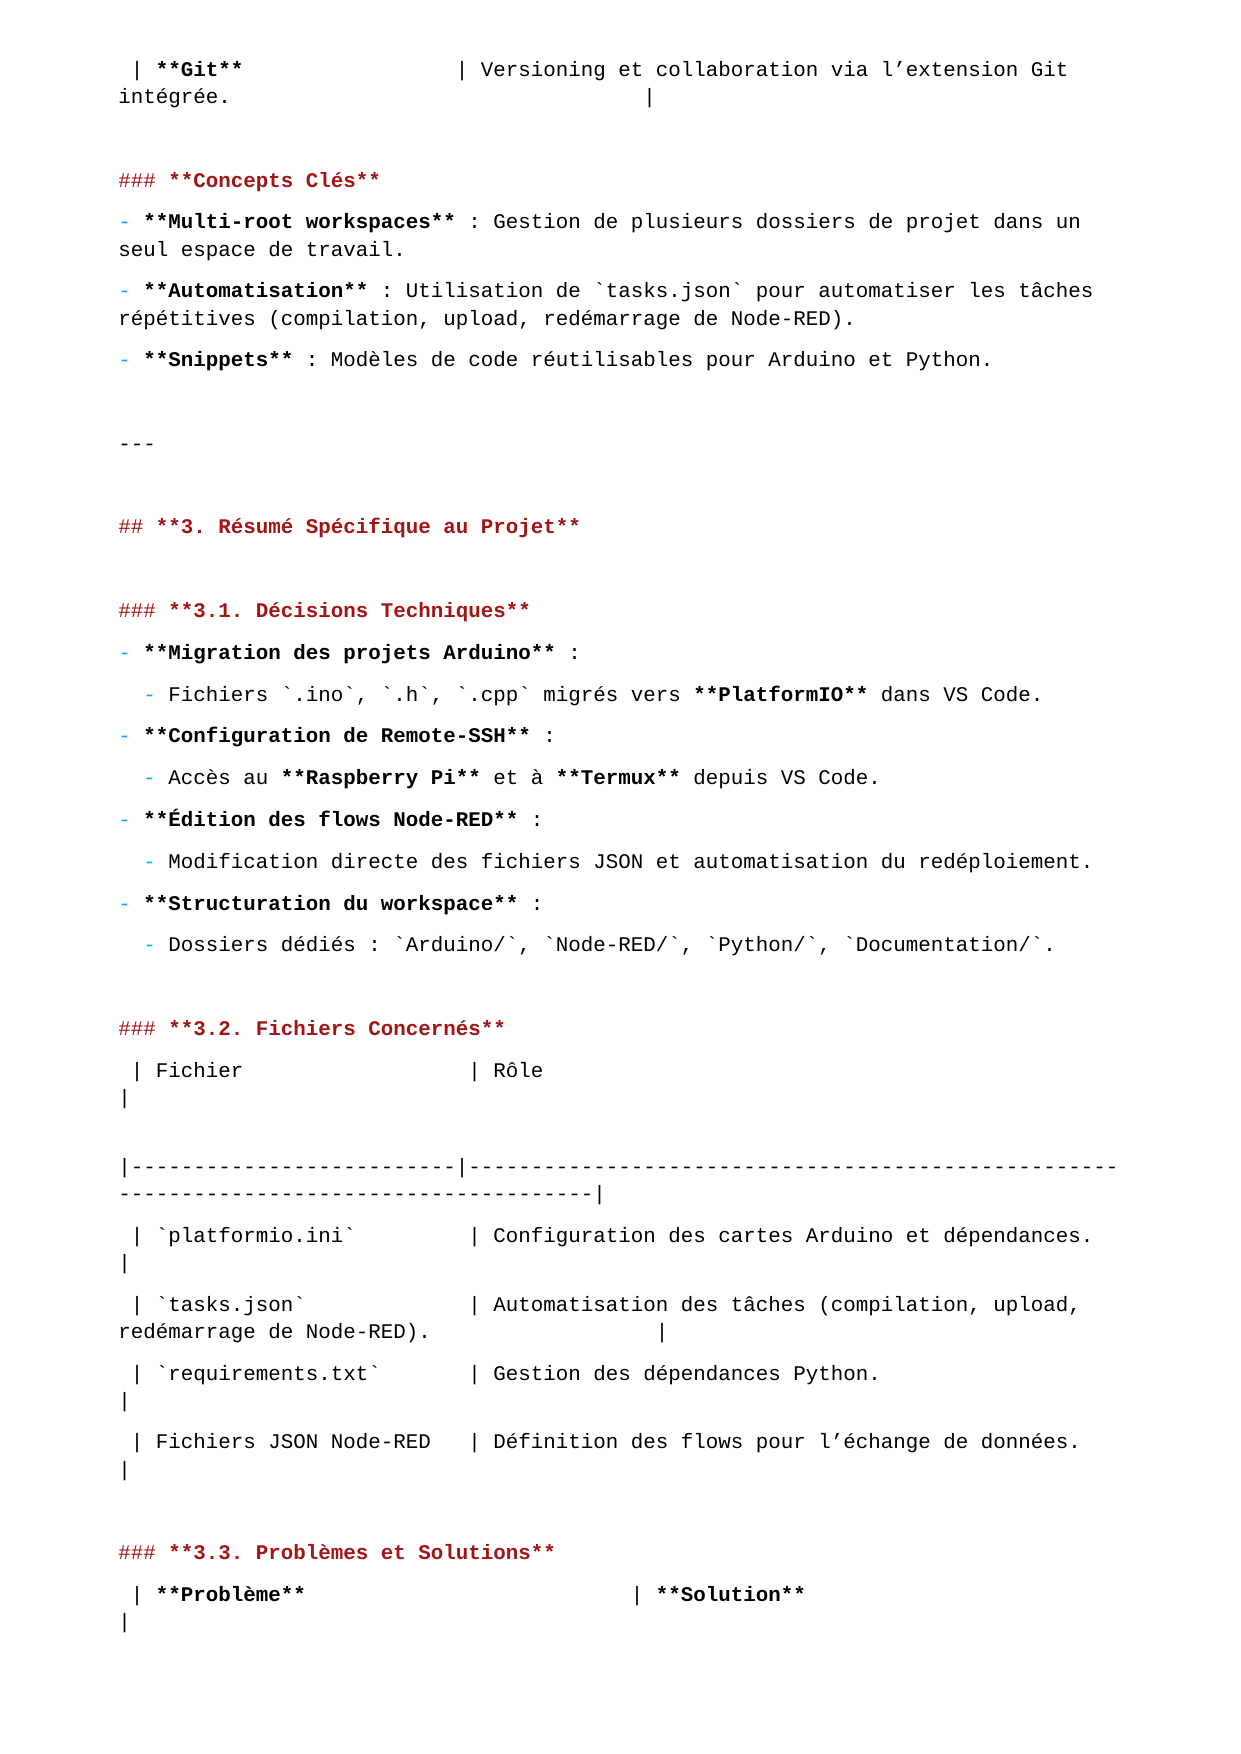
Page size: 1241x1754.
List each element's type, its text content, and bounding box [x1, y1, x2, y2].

text ### **3.2. Fichiers Concernés** [118, 1018, 1122, 1041]
text ### **3.1. Décisions Techniques** [118, 600, 1122, 624]
text - **Automatisation** : Utilisation de `tasks.json` pour automatiser les tâches répétitives (compilation, upload, redémarrage de Node-RED). [118, 281, 1122, 331]
text | `platformio.ini` | Configuration des cartes Arduino et dépendances. | [118, 1225, 1122, 1276]
text | **Git** | Versioning et collaboration via l’extension Git intégrée. | [118, 59, 1122, 110]
text - **Migration des projets Arduino** : [118, 642, 1122, 666]
text ## **3. Résumé Spécifique au Projet** [118, 517, 1122, 540]
text | Fichier | Rôle | [118, 1059, 1122, 1110]
text |--------------------------|------------------------------------------------------------------------------------------| [118, 1128, 1122, 1207]
text - **Multi-root workspaces** : Gestion de plusieurs dossiers de projet dans un seul espace de travail. [118, 212, 1122, 262]
text - Modification directe des fichiers JSON et automatisation du redéploiement. [118, 851, 1122, 874]
text | **Problème** | **Solution** | [118, 1584, 1122, 1635]
text ### **3.3. Problèmes et Solutions** [118, 1542, 1122, 1566]
text --- [118, 433, 1122, 457]
text - **Snippets** : Modèles de code réutilisables pour Arduino et Python. [118, 349, 1122, 373]
text ### **Concepts Clés** [118, 170, 1122, 193]
text - Dossiers dédiés : `Arduino/`, `Node-RED/`, `Python/`, `Documentation/`. [118, 934, 1122, 958]
text - **Configuration de Remote-SSH** : [118, 725, 1122, 749]
text | Fichiers JSON Node-RED | Définition des flows pour l’échange de données. | [118, 1432, 1122, 1482]
text - Accès au **Raspberry Pi** et à **Termux** depuis VS Code. [118, 767, 1122, 791]
text | `tasks.json` | Automatisation des tâches (compilation, upload, redémarrage de Node-RED). | [118, 1294, 1122, 1344]
text | `requirements.txt` | Gestion des dépendances Python. | [118, 1363, 1122, 1413]
text - Fichiers `.ino`, `.h`, `.cpp` migrés vers **PlatformIO** dans VS Code. [118, 684, 1122, 707]
text - **Structuration du workspace** : [118, 892, 1122, 916]
text - **Édition des flows Node-RED** : [118, 809, 1122, 833]
